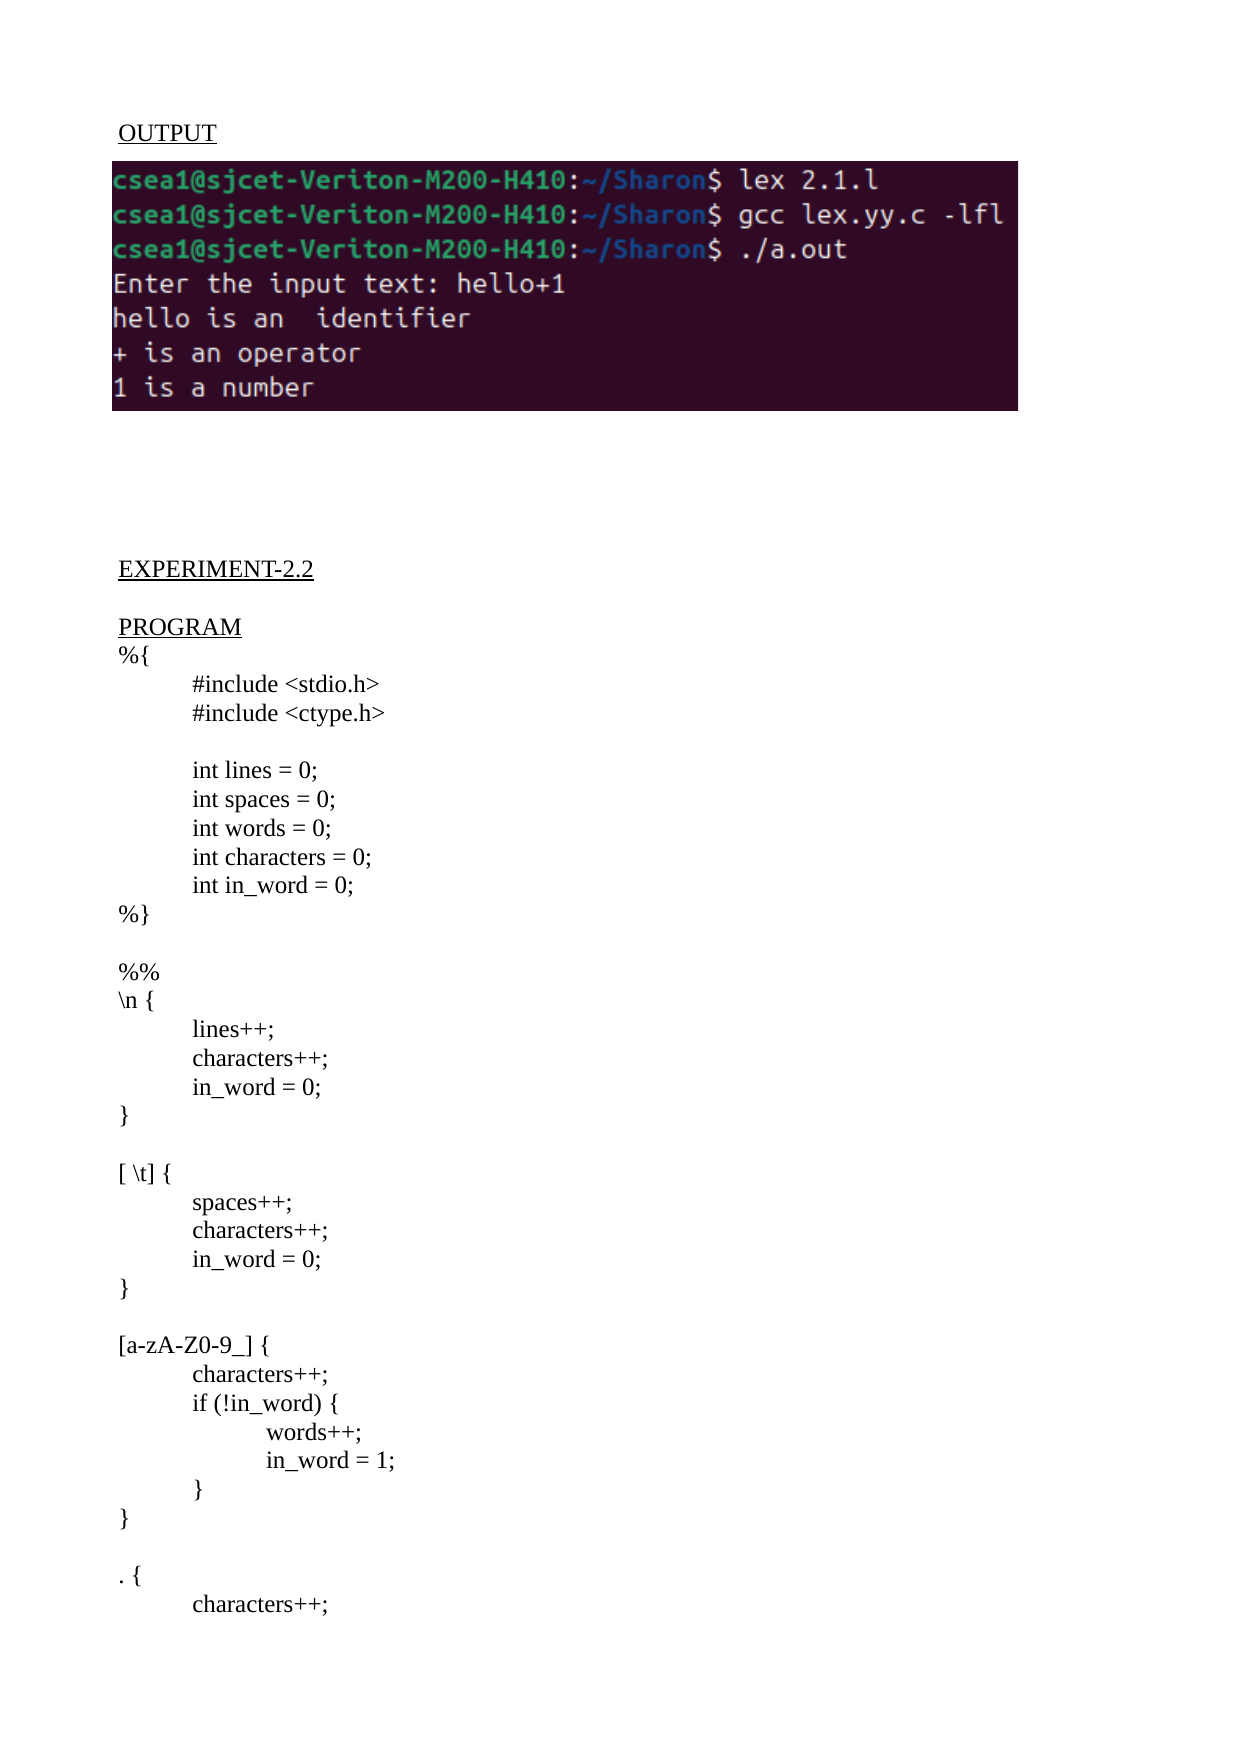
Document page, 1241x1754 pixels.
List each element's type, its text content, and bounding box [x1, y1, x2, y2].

text \n { [118, 985, 1122, 1014]
text OUTPUT [118, 118, 1122, 147]
text int characters = 0; [118, 842, 1122, 870]
text in_word = 0; [118, 1072, 1122, 1100]
text [ \t] { [118, 1158, 1122, 1187]
text %} [118, 899, 1122, 928]
text PROGRAM [118, 612, 1122, 640]
text characters++; [118, 1589, 1122, 1618]
text %% [118, 957, 1122, 985]
text int spaces = 0; [118, 784, 1122, 813]
text lines++; [118, 1014, 1122, 1043]
text } [118, 1100, 1122, 1129]
text } [118, 1273, 1122, 1302]
text characters++; [118, 1043, 1122, 1072]
text } [118, 1503, 1122, 1532]
text spaces++; [118, 1187, 1122, 1215]
text [a-zA-Z0-9_] { [118, 1330, 1122, 1359]
text characters++; [118, 1359, 1122, 1388]
text in_word = 1; [118, 1445, 1122, 1474]
picture [112, 161, 1019, 411]
text EXPERIMENT-2.2 [118, 554, 1122, 583]
text %{ [118, 640, 1122, 669]
text #include <ctype.h> [118, 698, 1122, 727]
text int in_word = 0; [118, 870, 1122, 899]
text . { [118, 1560, 1122, 1589]
text words++; [118, 1417, 1122, 1445]
text int words = 0; [118, 813, 1122, 842]
text characters++; [118, 1215, 1122, 1244]
text if (!in_word) { [118, 1388, 1122, 1417]
text } [118, 1474, 1122, 1503]
text int lines = 0; [118, 755, 1122, 784]
text in_word = 0; [118, 1244, 1122, 1273]
text #include <stdio.h> [118, 669, 1122, 698]
